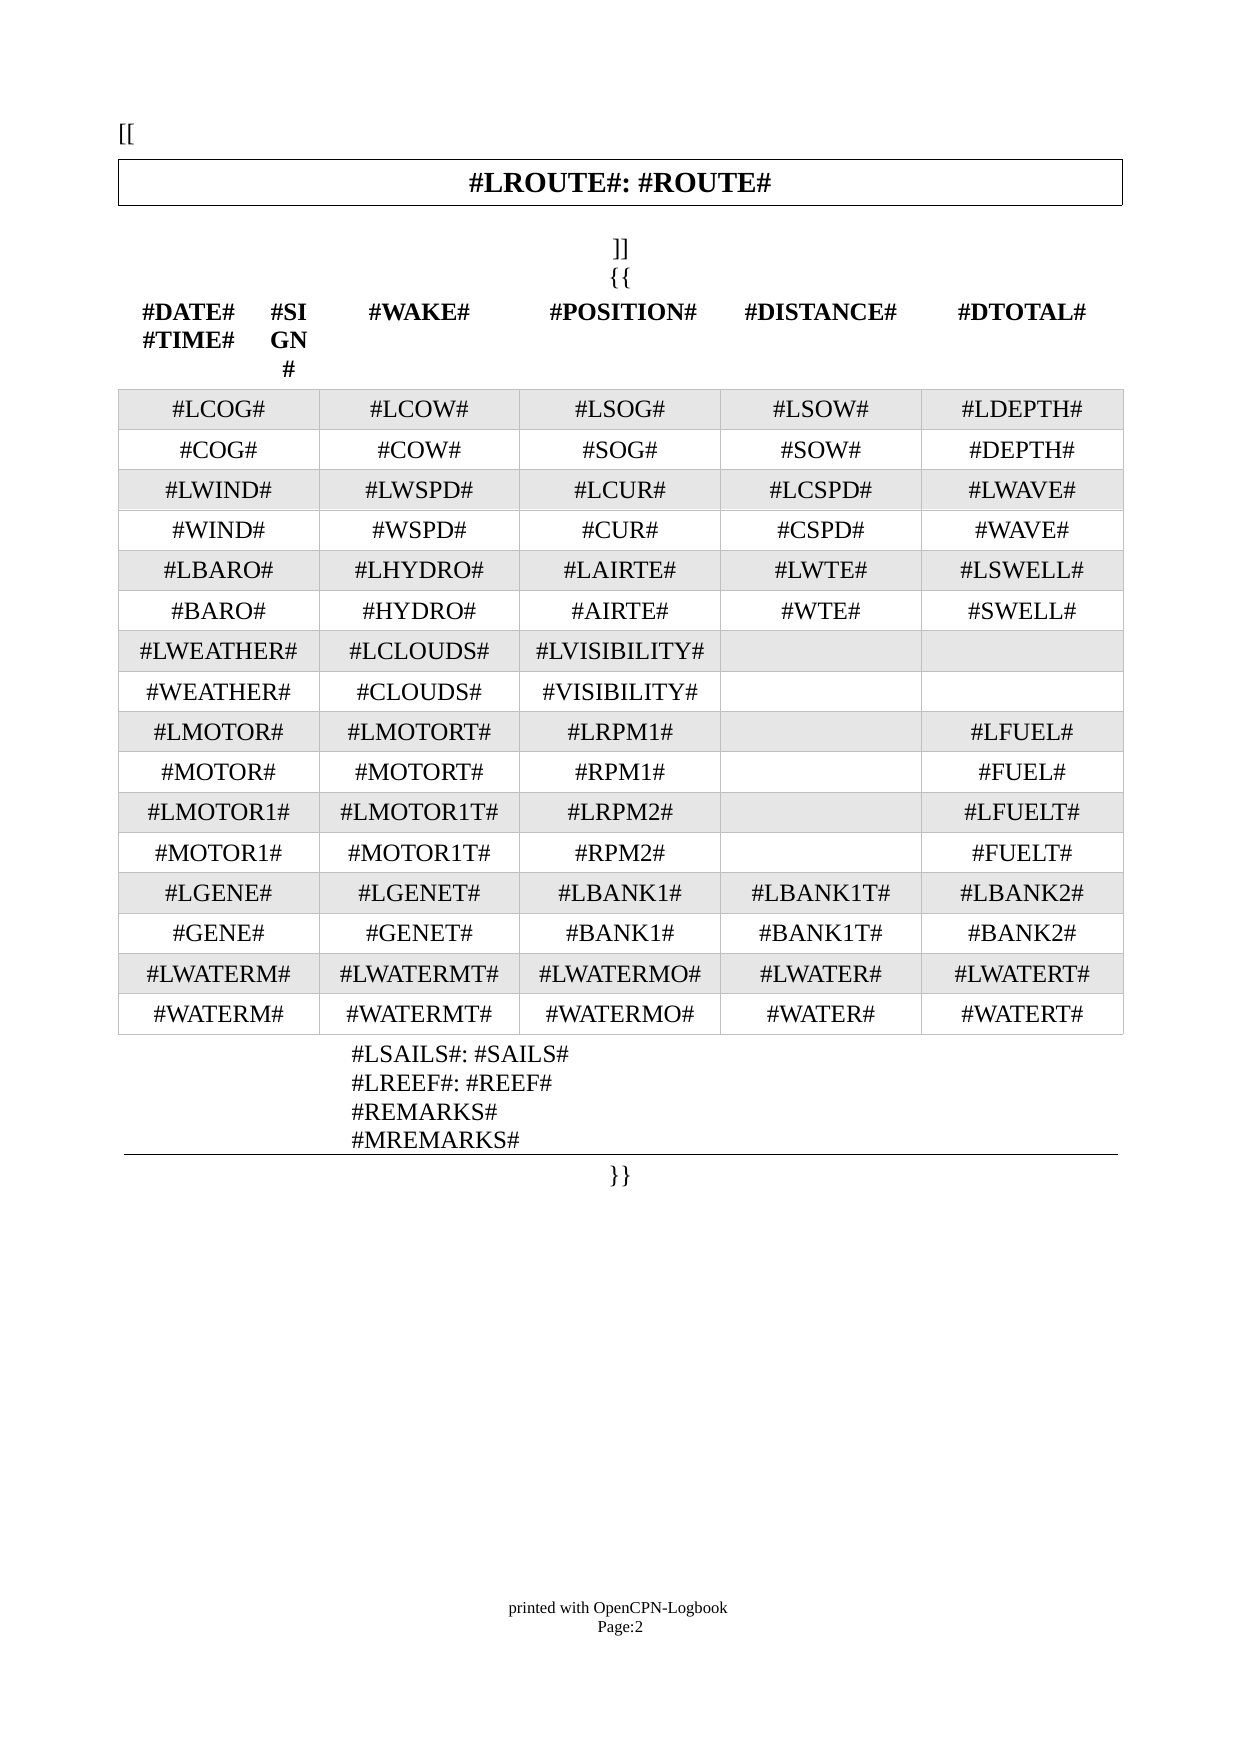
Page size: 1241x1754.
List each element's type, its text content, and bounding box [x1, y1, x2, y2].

table_cell #SOG# [520, 430, 720, 469]
table_cell #MOTOR# [119, 752, 319, 792]
table_cell #WEATHER# [119, 672, 319, 711]
table_cell #GENET# [320, 914, 519, 953]
table_cell #CSPD# [721, 511, 921, 550]
table_cell #WATERT# [922, 994, 1123, 1033]
table_header #WAKE# [319, 291, 519, 388]
table_cell #LHYDRO# [320, 551, 519, 590]
table_cell #LCOG# [119, 390, 319, 429]
table_cell [922, 631, 1123, 671]
table_cell #LGENE# [119, 873, 319, 913]
table_cell #LRPM2# [520, 793, 720, 832]
table_cell #FUELT# [922, 833, 1123, 872]
table_cell #LBANK1# [520, 873, 720, 913]
table_cell #VISIBILITY# [520, 672, 720, 711]
table_cell #WATER# [721, 994, 921, 1033]
table_cell #LMOTORT# [320, 712, 519, 751]
table_cell #LWAVE# [922, 470, 1123, 509]
table_cell #LMOTOR1# [119, 793, 319, 832]
table_cell #WATERMO# [520, 994, 720, 1033]
table_cell #LDEPTH# [922, 390, 1123, 429]
table_cell #CLOUDS# [320, 672, 519, 711]
table_cell #WATERMT# [320, 994, 519, 1033]
table_cell #WAVE# [922, 511, 1123, 550]
table_cell #COW# [320, 430, 519, 469]
table_cell [721, 631, 921, 671]
table_cell #WTE# [721, 591, 921, 630]
table_cell #BANK1T# [721, 914, 921, 953]
table_cell #LWATERMO# [520, 954, 720, 993]
table_cell #LCSPD# [721, 470, 921, 509]
text [[ [118, 118, 1122, 147]
table_cell #LCUR# [520, 470, 720, 509]
table_cell #LWATERMT# [320, 954, 519, 993]
table_cell #MOTOR1# [119, 833, 319, 872]
table_cell #LWATER# [721, 954, 921, 993]
table_cell [721, 833, 921, 872]
table_cell #LBANK1T# [721, 873, 921, 913]
table_header #LSAILS#: #SAILS# #LREEF#: #REEF# #REMARKS# #MREMARKS# [124, 1039, 1118, 1154]
table_cell #LVISIBILITY# [520, 631, 720, 671]
table_cell #WIND# [119, 511, 319, 550]
table_cell [118, 1035, 1123, 1160]
table_cell #LMOTOR1T# [320, 793, 519, 832]
table_cell #COG# [119, 430, 319, 469]
table_cell #LCLOUDS# [320, 631, 519, 671]
table_cell #WSPD# [320, 511, 519, 550]
table_cell #LSOG# [520, 390, 720, 429]
table_cell #LMOTOR# [119, 712, 319, 751]
table_cell #LBANK2# [922, 873, 1123, 913]
table_cell #HYDRO# [320, 591, 519, 630]
table_cell #CUR# [520, 511, 720, 550]
table_cell #SWELL# [922, 591, 1123, 630]
table_cell #LSOW# [721, 390, 921, 429]
table_header #DATE# #TIME# [118, 291, 259, 388]
table_cell #MOTORT# [320, 752, 519, 792]
table_cell #GENE# [119, 914, 319, 953]
table_cell #BARO# [119, 591, 319, 630]
table_cell #DEPTH# [922, 430, 1123, 469]
table_cell [922, 672, 1123, 711]
table_header #DISTANCE# [720, 291, 921, 388]
table_header #POSITION# [520, 291, 720, 388]
table_header #SIGN# [259, 291, 319, 388]
table_cell #SOW# [721, 430, 921, 469]
table_cell #LWATERM# [119, 954, 319, 993]
table_cell #LRPM1# [520, 712, 720, 751]
table_cell #LAIRTE# [520, 551, 720, 590]
table_cell #LWSPD# [320, 470, 519, 509]
text }} [118, 1160, 1122, 1189]
table_cell #LWIND# [119, 470, 319, 509]
table_header #LROUTE#: #ROUTE# [119, 160, 1122, 204]
table_cell #BANK1# [520, 914, 720, 953]
table_cell [721, 752, 921, 792]
table_cell #FUEL# [922, 752, 1123, 792]
table_cell #BANK2# [922, 914, 1123, 953]
table_cell [721, 712, 921, 751]
table_cell #LWEATHER# [119, 631, 319, 671]
table_cell #LFUELT# [922, 793, 1123, 832]
table_cell #LSWELL# [922, 551, 1123, 590]
table_cell [721, 793, 921, 832]
table_cell [721, 672, 921, 711]
table_cell #LFUEL# [922, 712, 1123, 751]
table_cell #LWATERT# [922, 954, 1123, 993]
table_cell #WATERM# [119, 994, 319, 1033]
table_cell #RPM1# [520, 752, 720, 792]
table_cell #LGENET# [320, 873, 519, 913]
table_cell #AIRTE# [520, 591, 720, 630]
table_cell #RPM2# [520, 833, 720, 872]
text {{ [118, 262, 1122, 291]
table_cell #LWTE# [721, 551, 921, 590]
table_cell #LCOW# [320, 390, 519, 429]
text ]] [118, 233, 1122, 262]
table_cell #MOTOR1T# [320, 833, 519, 872]
table_cell #LBARO# [119, 551, 319, 590]
table_header #DTOTAL# [921, 291, 1123, 388]
